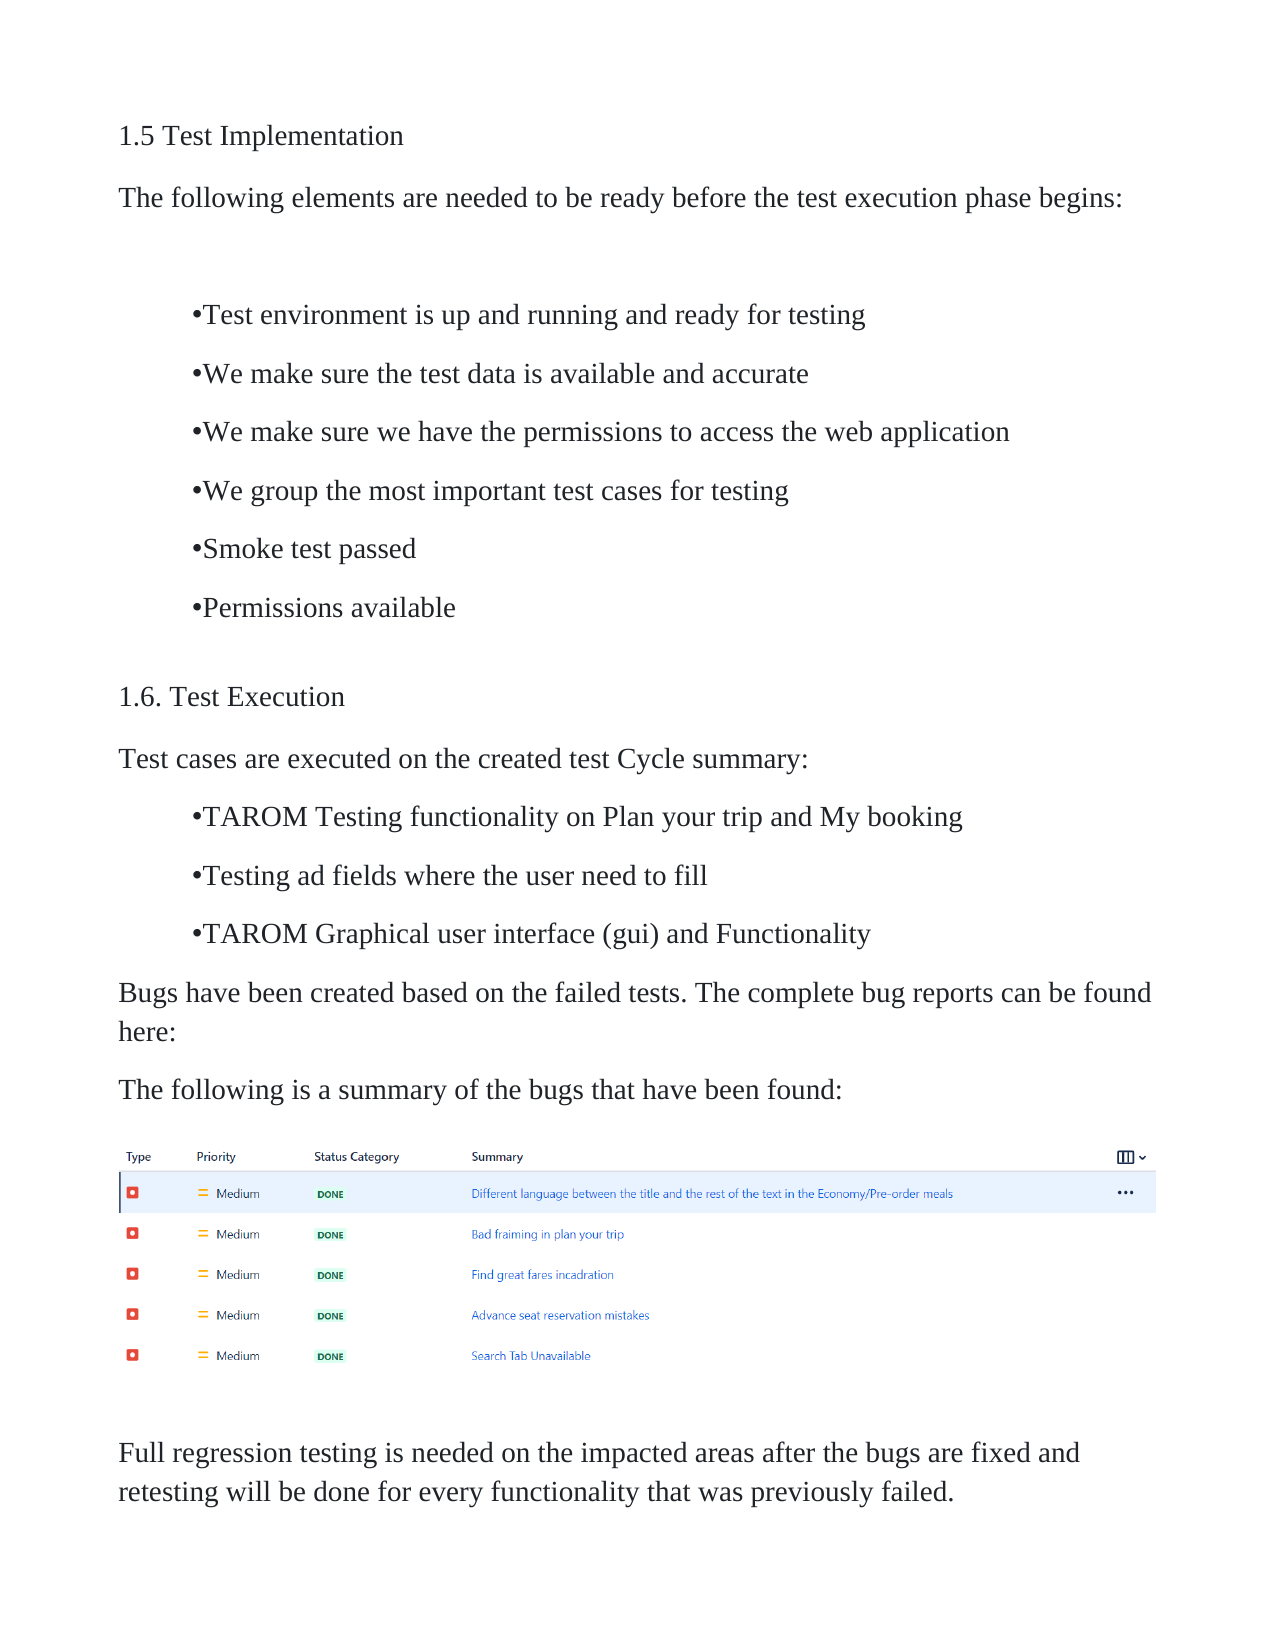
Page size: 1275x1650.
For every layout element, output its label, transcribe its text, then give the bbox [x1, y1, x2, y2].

list Testing ad fields where the user need to fill [118, 858, 1157, 892]
picture [118, 1131, 1157, 1372]
list TAROM Testing functionality on Plan your trip and My booking [118, 799, 1157, 833]
list TAROM Graphical user interface (gui) and Functionality [118, 917, 1157, 950]
text Test cases are executed on the created test Cycle summary: [118, 741, 1157, 774]
list We make sure we have the permissions to access the web application [118, 414, 1157, 448]
text The following elements are needed to be ready before the test execution phase begins: [118, 180, 1157, 213]
text Bugs have been created based on the failed tests. The complete bug reports can be found here: [118, 975, 1157, 1047]
subtitle 1.5 Test Implementation [118, 118, 1157, 152]
list Permissions available [118, 590, 1157, 624]
subtitle 1.6. Test Execution [118, 679, 1157, 712]
list Test environment is up and running and ready for testing [118, 297, 1157, 331]
list Smoke test passed [118, 532, 1157, 565]
text The following is a summary of the bugs that have been found: [118, 1072, 1157, 1106]
text Full regression testing is needed on the impacted areas after the bugs are fixed and retesting will be done for every functionality that was previously failed. [118, 1435, 1157, 1507]
list We make sure the test data is available and accurate [118, 356, 1157, 389]
list We group the most important test cases for testing [118, 473, 1157, 507]
